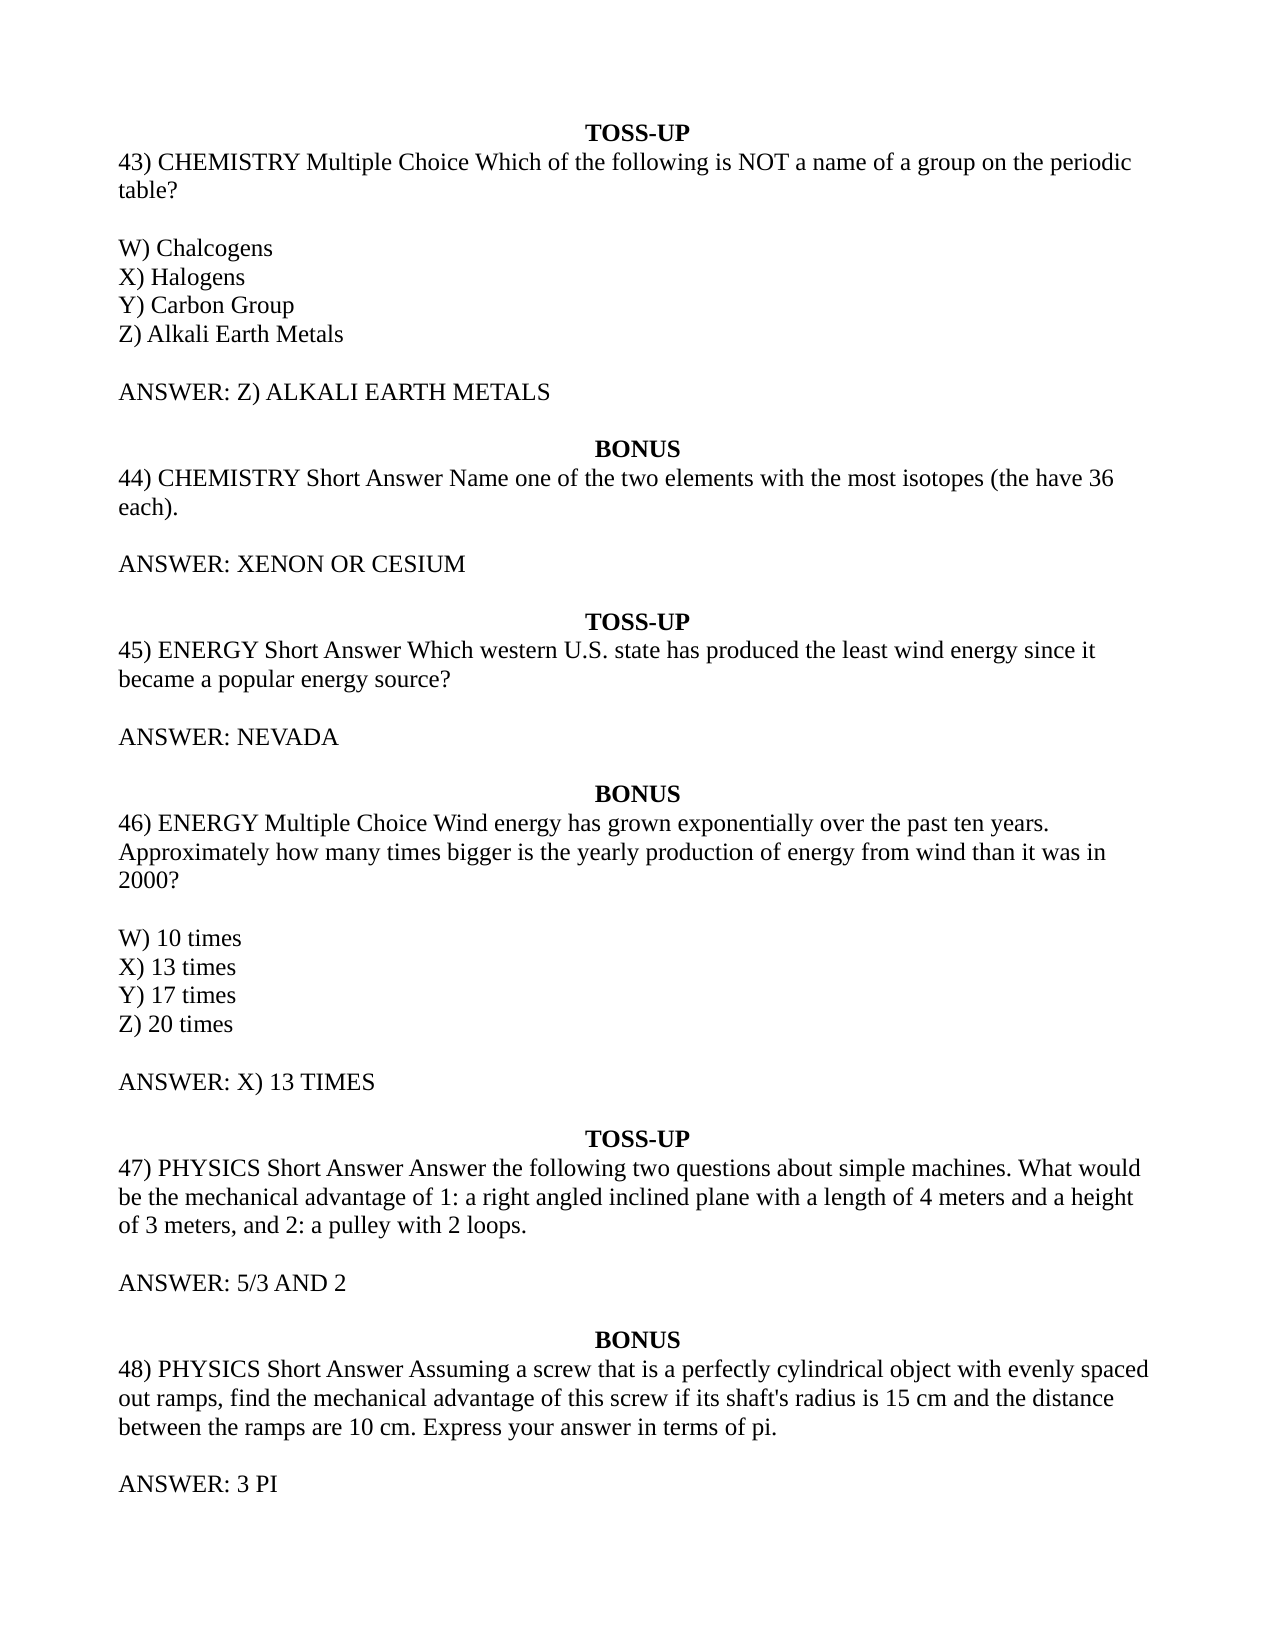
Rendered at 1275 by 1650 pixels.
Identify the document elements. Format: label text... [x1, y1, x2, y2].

text ANSWER: 3 PI [118, 1469, 1157, 1498]
text Y) 17 times [118, 981, 1157, 1009]
text TOSS-UP [118, 118, 1157, 147]
text BONUS [118, 434, 1157, 463]
text 43) CHEMISTRY Multiple Choice Which of the following is NOT a name of a group on the periodic table? [118, 147, 1157, 204]
text ANSWER: XENON OR CESIUM [118, 549, 1157, 578]
text BONUS [118, 1326, 1157, 1354]
text W) 10 times [118, 923, 1157, 952]
text 44) CHEMISTRY Short Answer Name one of the two elements with the most isotopes (the have 36 each). [118, 463, 1157, 521]
text Z) Alkali Earth Metals [118, 319, 1157, 348]
text BONUS [118, 779, 1157, 808]
text Z) 20 times [118, 1009, 1157, 1038]
text Y) Carbon Group [118, 291, 1157, 319]
text X) 13 times [118, 952, 1157, 981]
text ANSWER: X) 13 TIMES [118, 1067, 1157, 1096]
text TOSS-UP [118, 607, 1157, 636]
text W) Chalcogens [118, 233, 1157, 262]
text 47) PHYSICS Short Answer Answer the following two questions about simple machines. What would be the mechanical advantage of 1: a right angled inclined plane with a length of 4 meters and a height of 3 meters, and 2: a pulley with 2 loops. [118, 1153, 1157, 1239]
text 46) ENERGY Multiple Choice Wind energy has grown exponentially over the past ten years. Approximately how many times bigger is the yearly production of energy from wind than it was in 2000? [118, 808, 1157, 894]
text ANSWER: NEVADA [118, 722, 1157, 751]
text TOSS-UP [118, 1124, 1157, 1153]
text ANSWER: 5/3 AND 2 [118, 1268, 1157, 1297]
text 45) ENERGY Short Answer Which western U.S. state has produced the least wind energy since it became a popular energy source? [118, 636, 1157, 693]
text 48) PHYSICS Short Answer Assuming a screw that is a perfectly cylindrical object with evenly spaced out ramps, find the mechanical advantage of this screw if its shaft's radius is 15 cm and the distance between the ramps are 10 cm. Express your answer in terms of pi. [118, 1354, 1157, 1441]
text X) Halogens [118, 262, 1157, 291]
text ANSWER: Z) ALKALI EARTH METALS [118, 377, 1157, 406]
